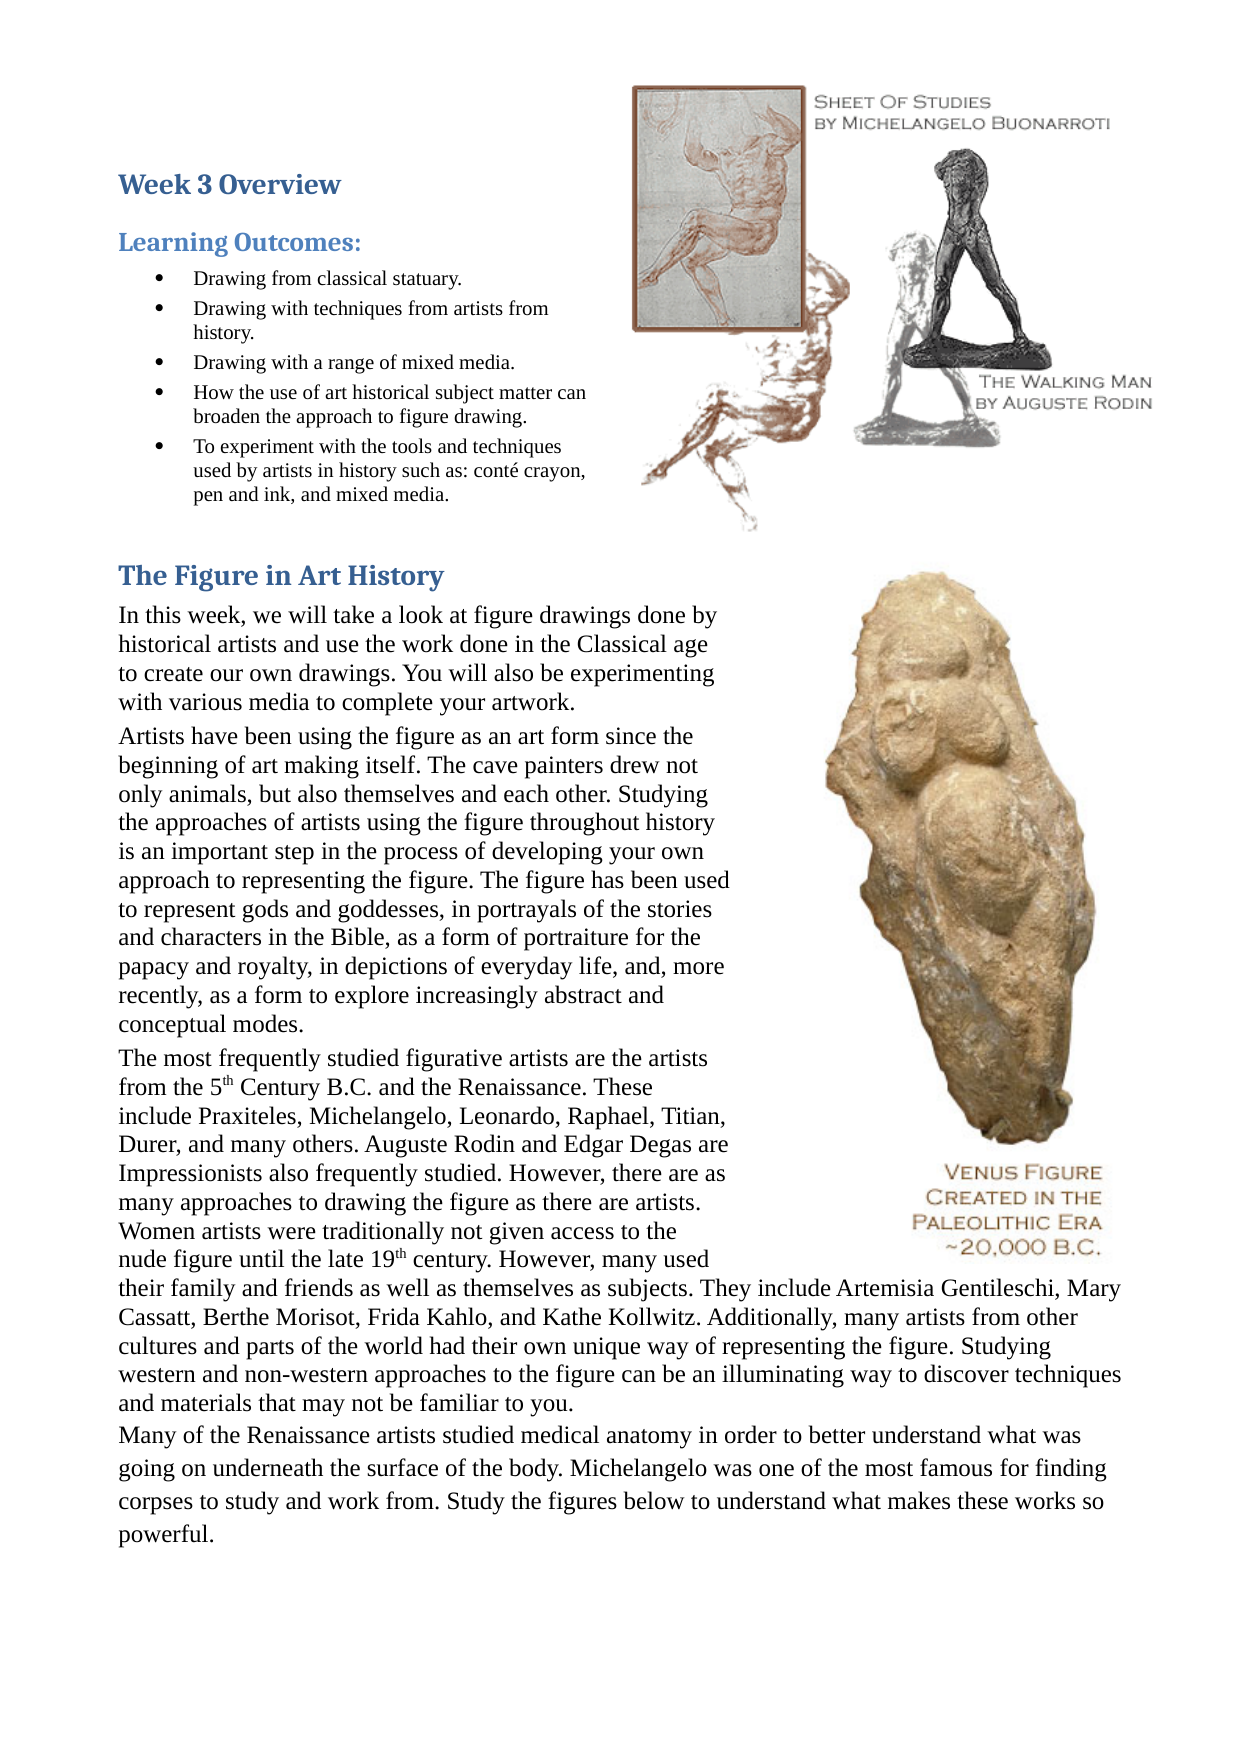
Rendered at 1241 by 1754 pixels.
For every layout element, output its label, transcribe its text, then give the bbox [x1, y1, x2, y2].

list Drawing from classical statuary. [156, 266, 623, 290]
text In this week, we will take a look at figure drawings done by historical artists and use the work done in the Classical age to create our own drawings. You will also be experimenting with various media to complete your artwork. [118, 600, 749, 715]
picture [749, 550, 1156, 1264]
list To experiment with the tools and techniques used by artists in history such as: conté crayon, pen and ink, and mixed media. [156, 434, 623, 506]
text Artists have been using the figure as an art form since the beginning of art making itself. The cave painters drew not only animals, but also themselves and each other. Studying the approaches of artists using the figure throughout history is an important step in the process of developing your own approach to representing the figure. The figure has been used to represent gods and goddesses, in portrayals of the stories and characters in the Bible, as a form of portraiture for the papacy and royalty, in depictions of everyday life, and, more recently, as a form to explore increasingly abstract and conceptual modes. [118, 721, 749, 1037]
subtitle The Figure in Art History [118, 559, 749, 592]
text Many of the Renaissance artists studied medical anatomy in order to better understand what was going on underneath the surface of the body. Michelangelo was one of the most famous for finding corpses to study and work from. Study the figures below to understand what makes these works so powerful. [118, 1420, 1122, 1548]
subtitle Week 3 Overview [118, 168, 623, 202]
list Drawing with a range of mixed media. [156, 350, 623, 374]
picture [623, 83, 1164, 537]
subtitle Learning Outcomes: [118, 227, 623, 259]
text The most frequently studied figurative artists are the artists from the 5th Century B.C. and the Renaissance. These include Praxiteles, Michelangelo, Leonardo, Raphael, Titian, Durer, and many others. Auguste Rodin and Edgar Degas are Impressionists also frequently studied. However, there are as many approaches to drawing the figure as there are artists. Women artists were traditionally not given access to the nude figure until the late 19th century. However, many used their family and friends as well as themselves as subjects. They include Artemisia Gentileschi, Mary Cassatt, Berthe Morisot, Frida Kahlo, and Kathe Kollwitz. Additionally, many artists from other cultures and parts of the world had their own unique way of representing the figure. Studying western and non-western approaches to the figure can be an illuminating way to discover techniques and materials that may not be familiar to you. [118, 1043, 1122, 1417]
list How the use of art historical subject matter can broaden the approach to figure drawing. [156, 380, 623, 428]
list Drawing with techniques from artists from history. [156, 296, 623, 344]
